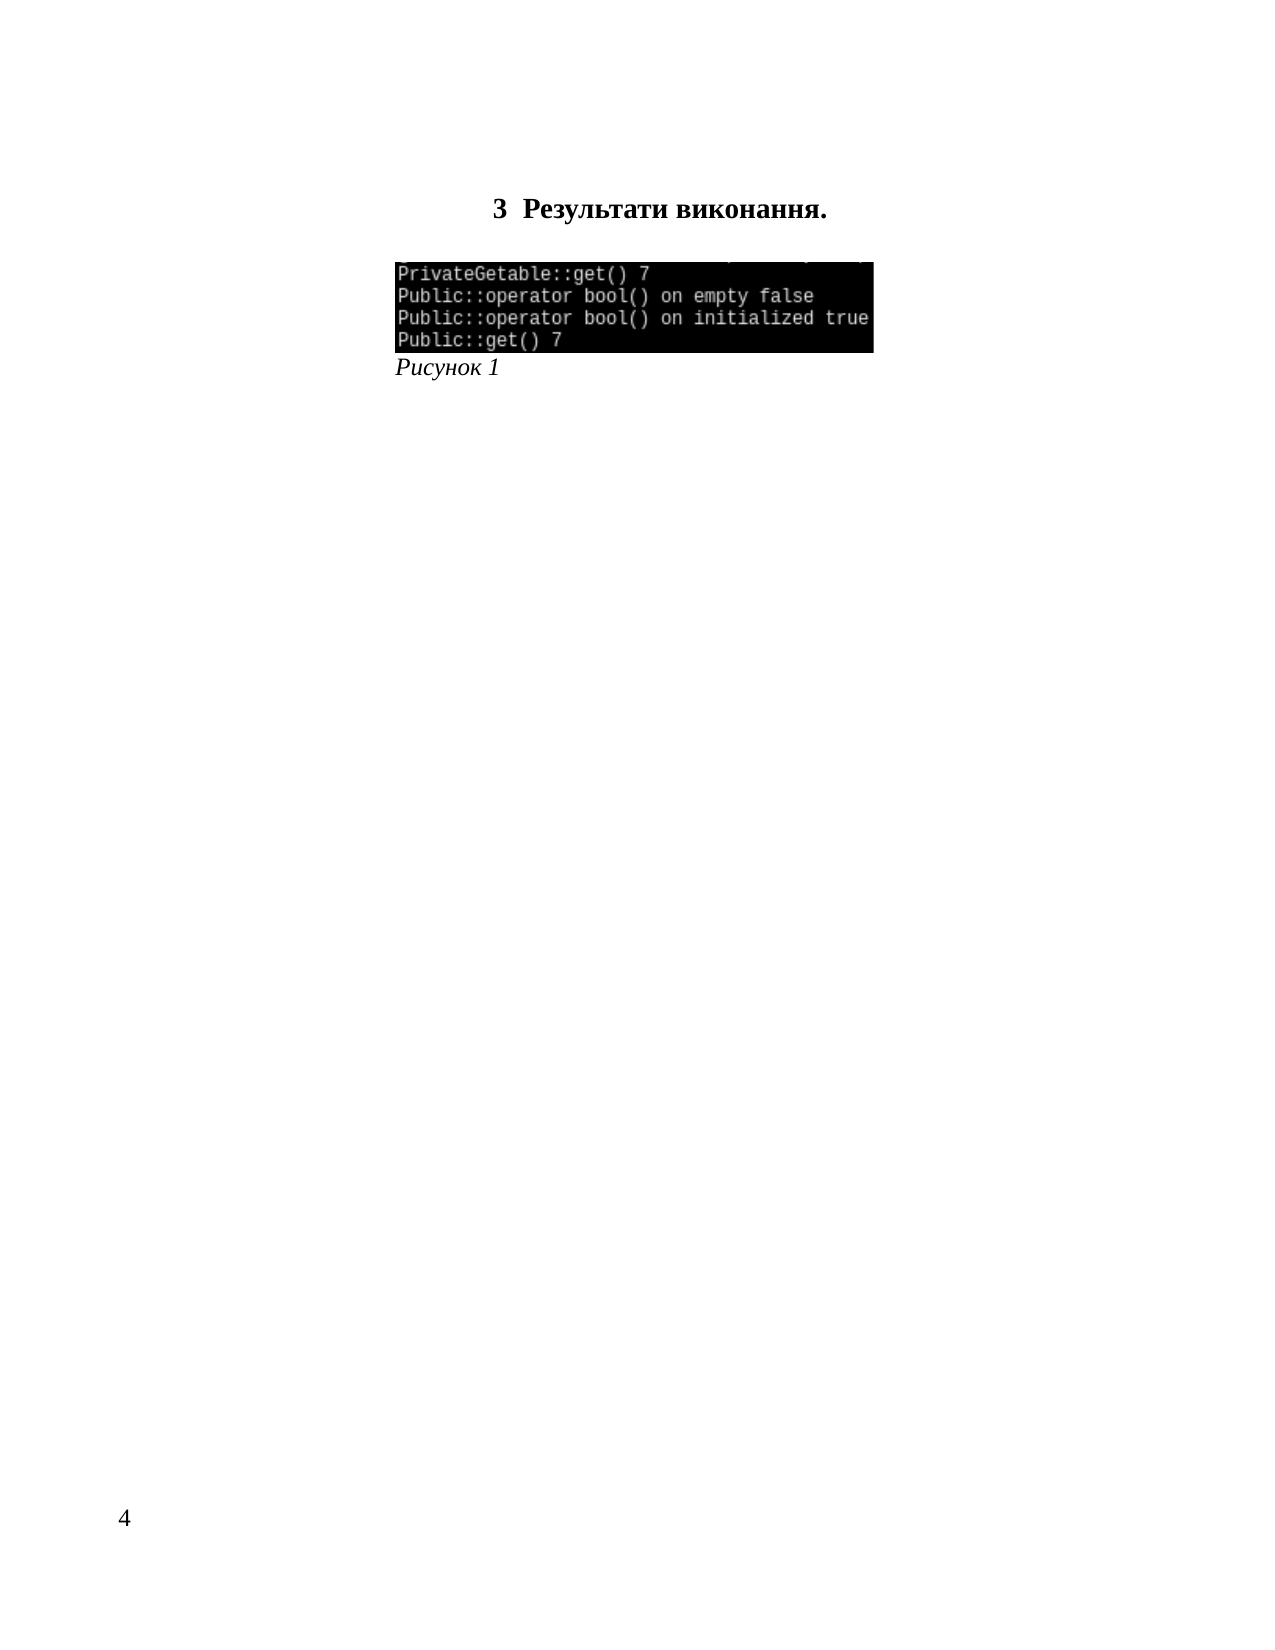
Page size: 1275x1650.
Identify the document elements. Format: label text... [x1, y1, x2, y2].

picture [395, 262, 874, 353]
subtitle Результати виконання. [163, 191, 1157, 224]
text Рисунок 1 [395, 353, 874, 381]
